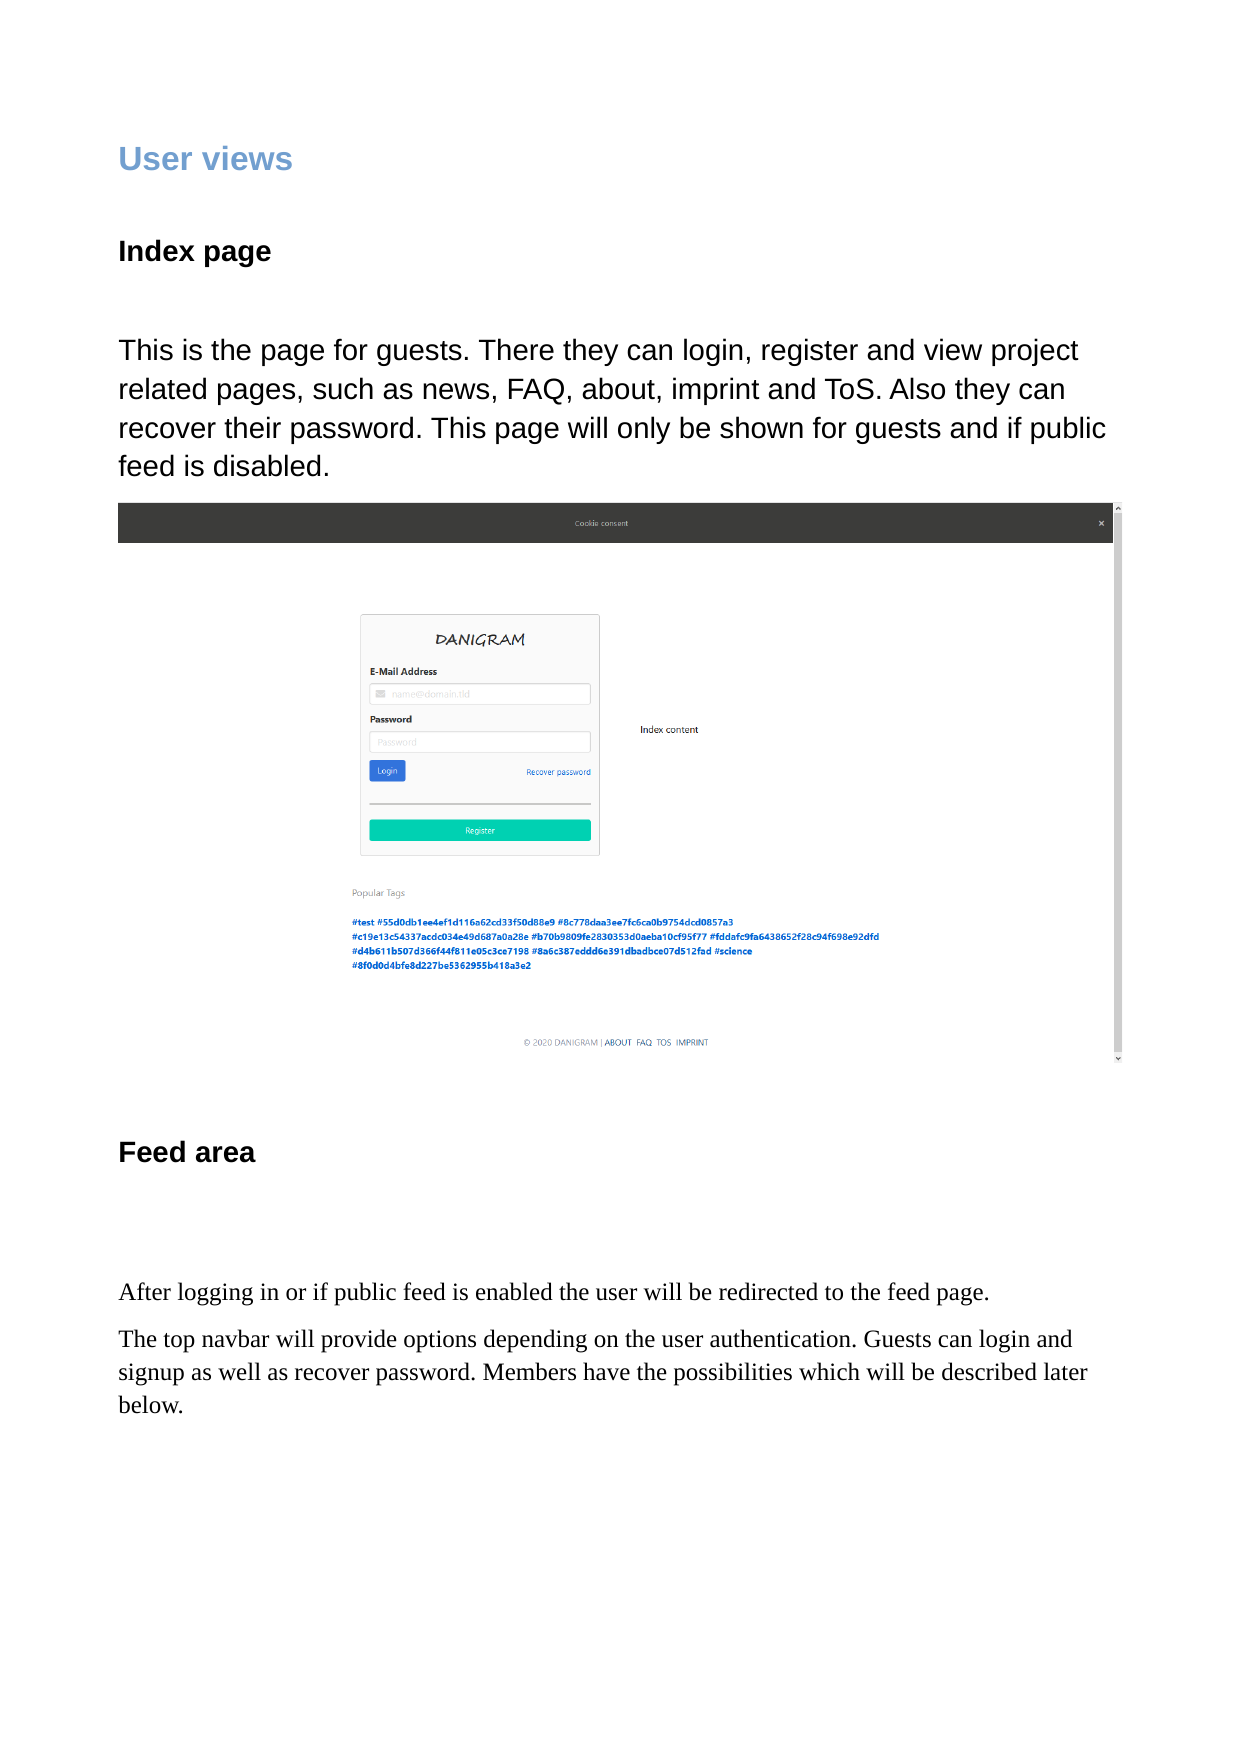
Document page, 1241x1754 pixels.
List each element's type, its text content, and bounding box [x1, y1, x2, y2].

picture [118, 502, 1123, 1063]
subtitle Index page [118, 233, 1122, 267]
subtitle Feed area [118, 1135, 1122, 1169]
text The top navbar will provide options depending on the user authentication. Guests can login and signup as well as recover password. Members have the possibilities which will be described later below. [118, 1324, 1122, 1419]
text This is the page for guests. There they can login, register and view project related pages, such as news, FAQ, about, imprint and ToS. Also they can recover their password. This page will only be shown for guests and if public feed is disabled. [118, 333, 1122, 483]
subtitle User views [118, 139, 1122, 178]
text After logging in or if public feed is enabled the user will be redirected to the feed page. [118, 1277, 1122, 1306]
